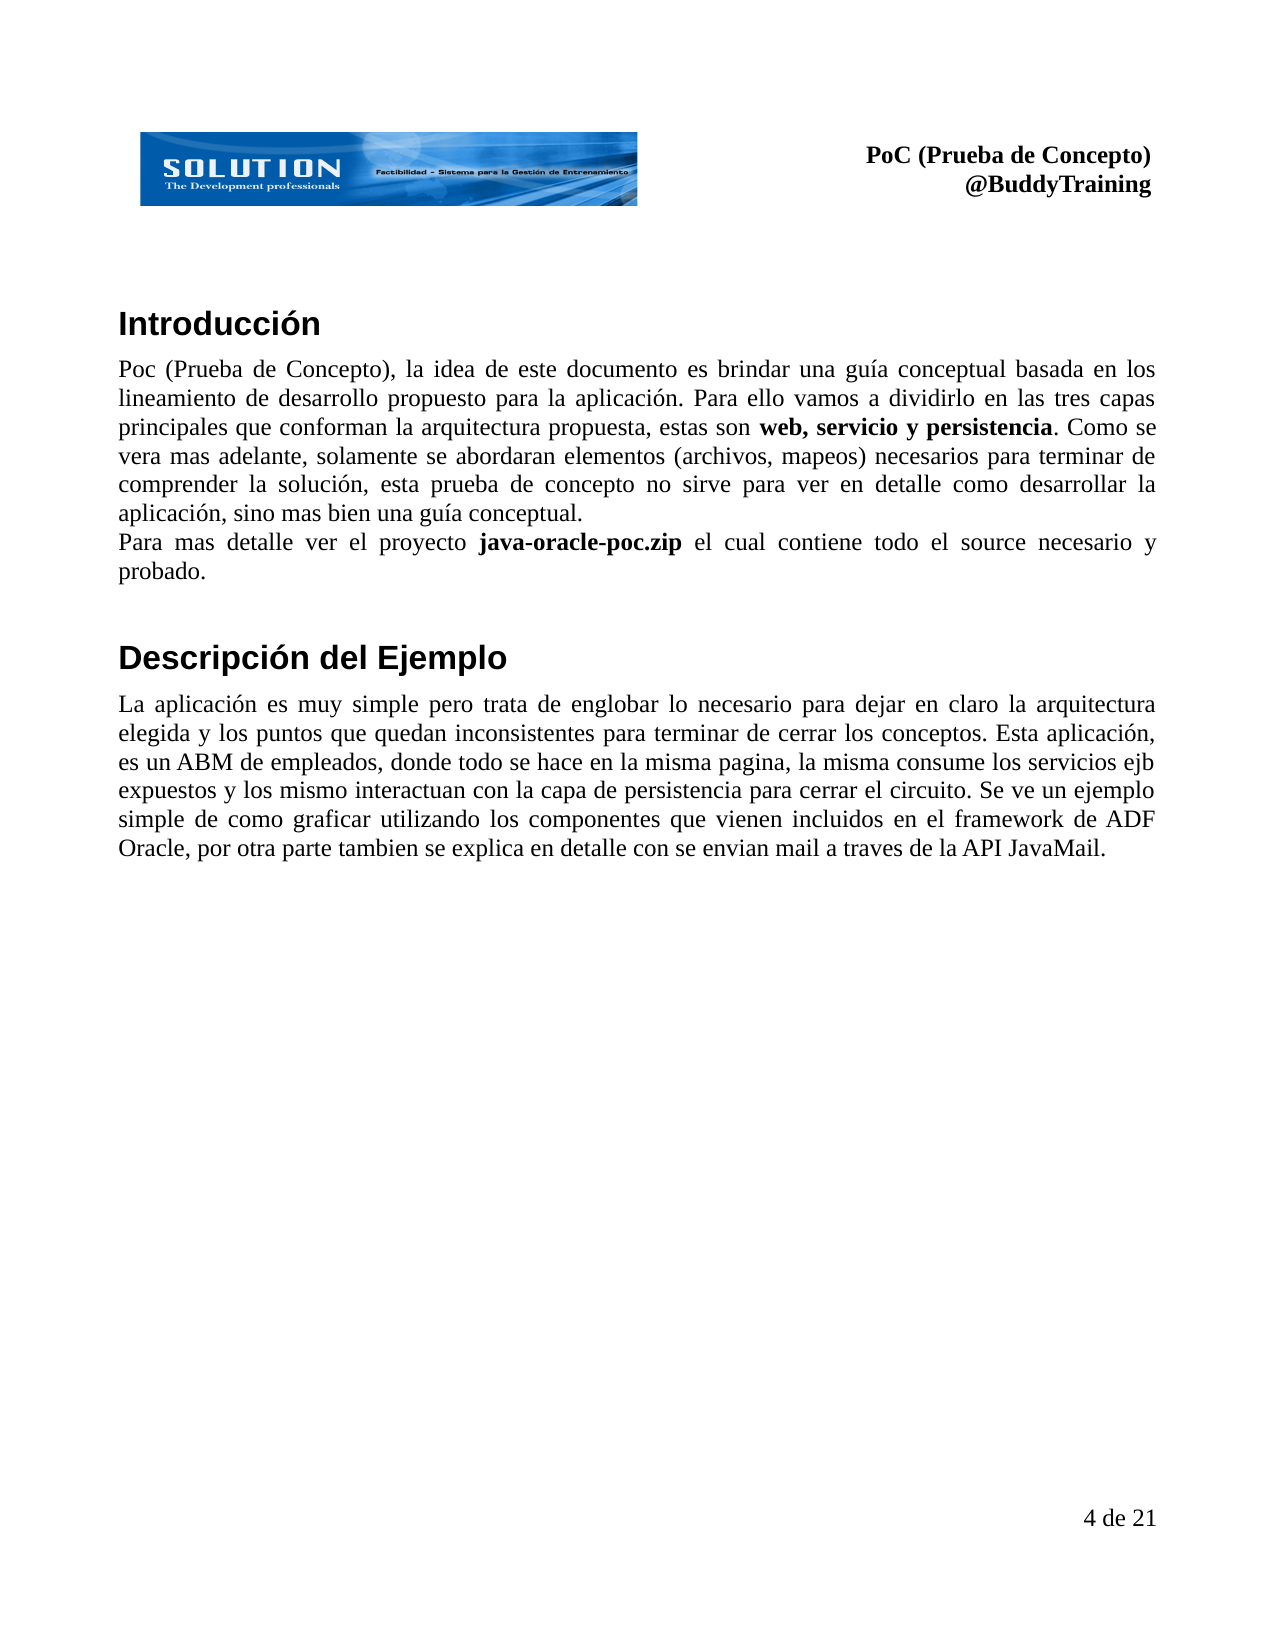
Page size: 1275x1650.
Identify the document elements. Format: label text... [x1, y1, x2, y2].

subtitle Introducción [118, 303, 1157, 342]
text La aplicación es muy simple pero trata de englobar lo necesario para dejar en claro la arquitectura elegida y los puntos que quedan inconsistentes para terminar de cerrar los conceptos. Esta aplicación, es un ABM de empleados, donde todo se hace en la misma pagina, la misma consume los servicios ejb expuestos y los mismo interactuan con la capa de persistencia para cerrar el circuito. Se ve un ejemplo simple de como graficar utilizando los componentes que vienen incluidos en el framework de ADF Oracle, por otra parte tambien se explica en detalle con se envian mail a traves de la API JavaMail. [118, 689, 1157, 862]
text Para mas detalle ver el proyecto java-oracle-poc.zip el cual contiene todo el source necesario y probado. [118, 527, 1157, 584]
text Poc (Prueba de Concepto), la idea de este documento es brindar una guía conceptual basada en los lineamiento de desarrollo propuesto para la aplicación. Para ello vamos a dividirlo en las tres capas principales que conforman la arquitectura propuesta, estas son web, servicio y persistencia. Como se vera mas adelante, solamente se abordaran elementos (archivos, mapeos) necesarios para terminar de comprender la solución, esta prueba de concepto no sirve para ver en detalle como desarrollar la aplicación, sino mas bien una guía conceptual. [118, 354, 1157, 527]
subtitle Descripción del Ejemplo [118, 638, 1157, 677]
picture [140, 132, 638, 206]
